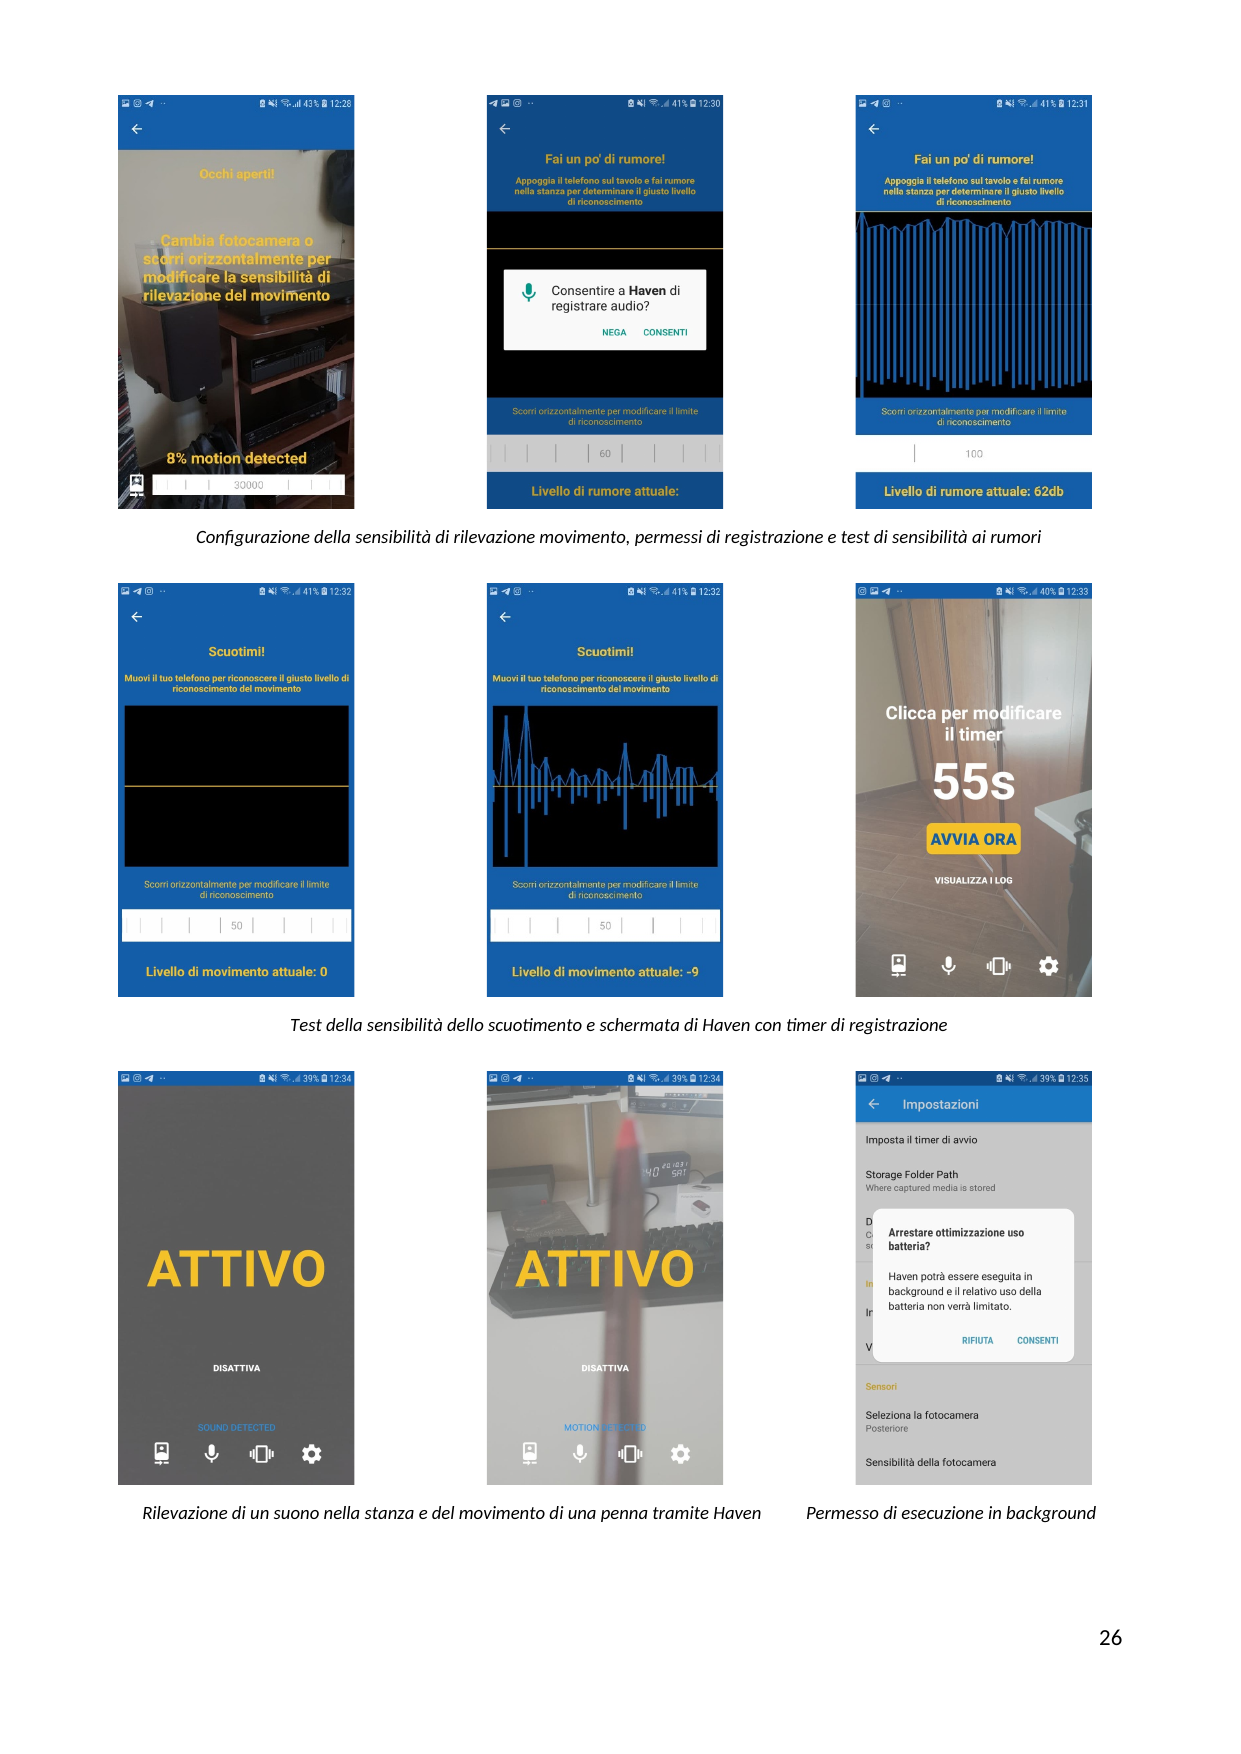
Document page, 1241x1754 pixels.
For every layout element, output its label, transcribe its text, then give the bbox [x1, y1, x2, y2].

text Test della sensibilità dello scuotimento e schermata di Haven con timer di registrazione [118, 1013, 1122, 1036]
text Rilevazione di un suono nella stanza e del movimento di una penna tramite Haven Permesso di esecuzione in background [118, 1501, 1122, 1524]
text Configurazione della sensibilità di rilevazione movimento, permessi di registrazione e test di sensibilità ai rumori [118, 525, 1122, 548]
